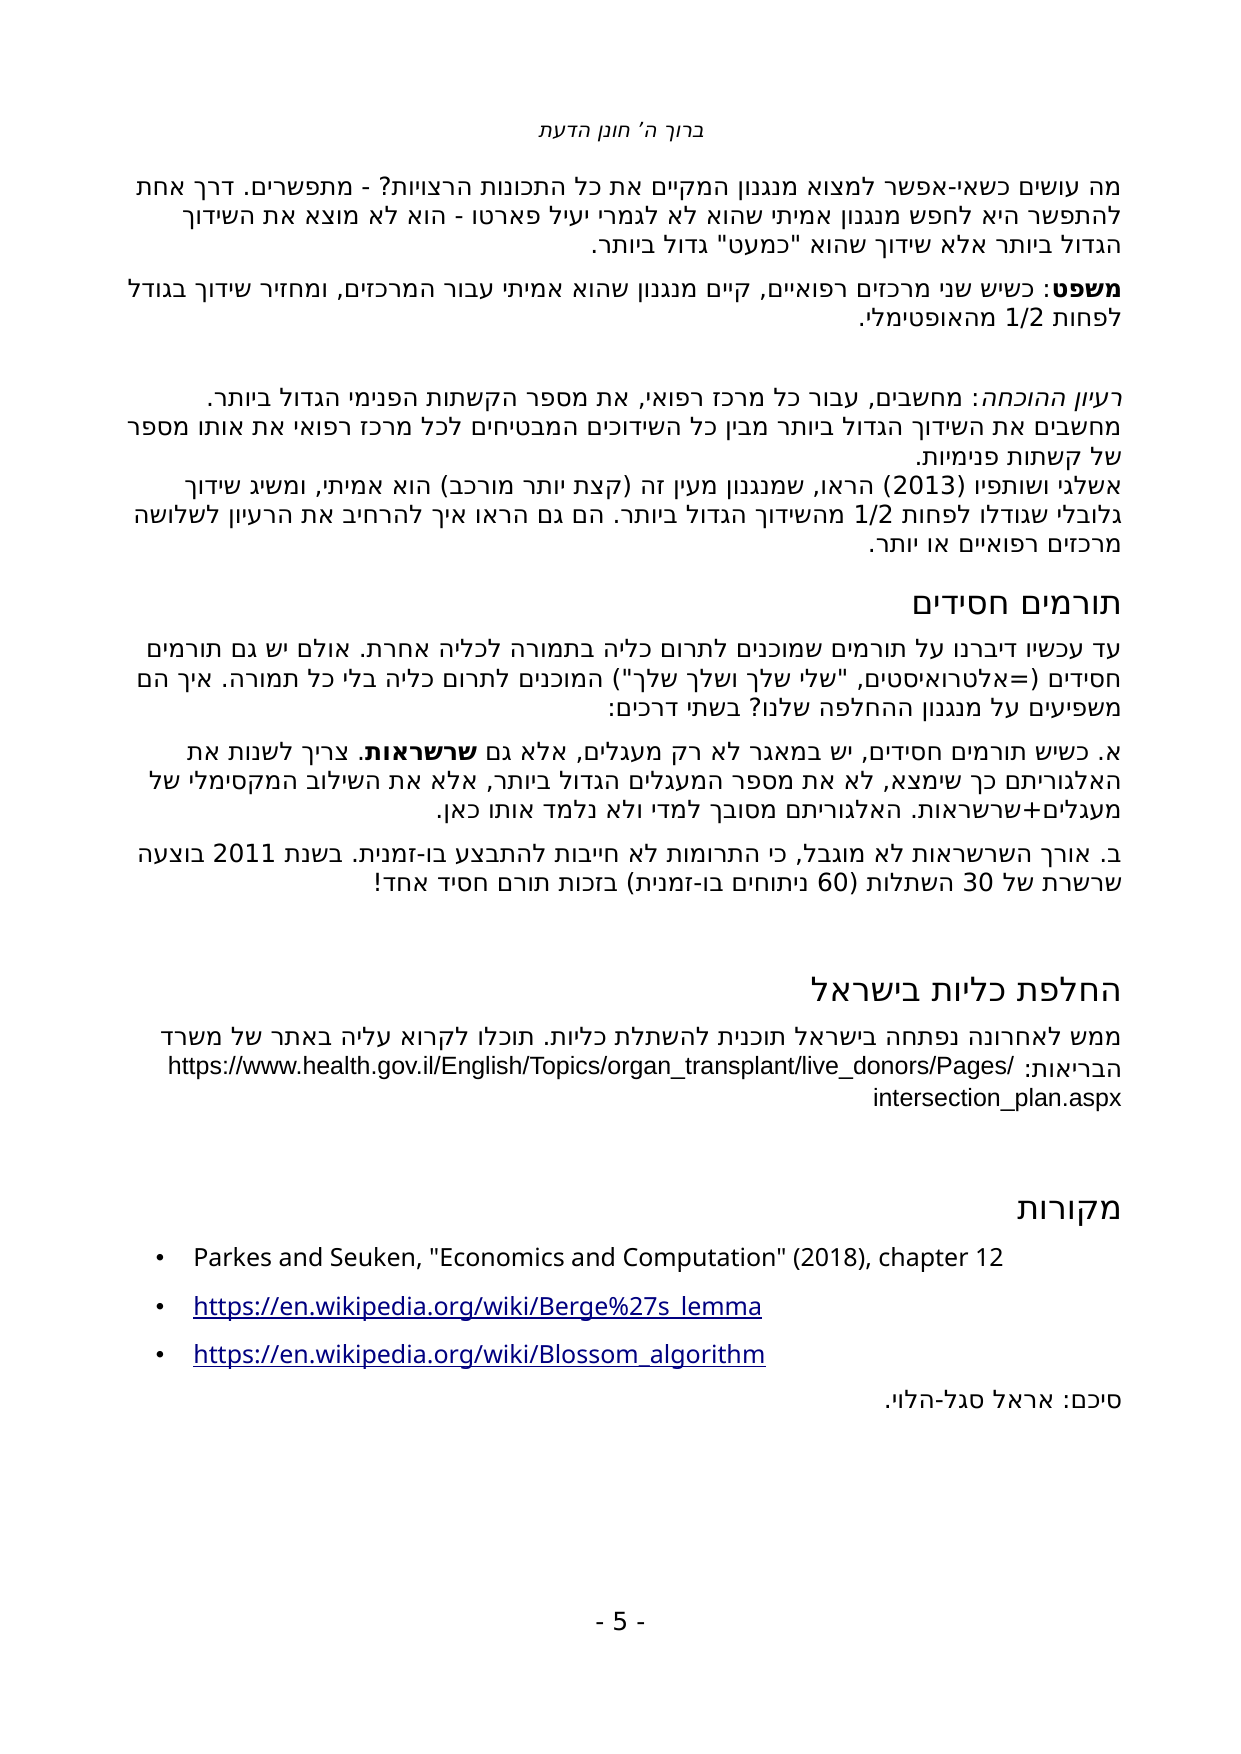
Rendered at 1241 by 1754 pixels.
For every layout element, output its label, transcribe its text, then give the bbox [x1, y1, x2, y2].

list https://en.wikipedia.org/wiki/Blossom_algorithm [156, 1337, 1122, 1371]
text מחשבים את השידוך הגדול ביותר מבין כל השידוכים המבטיחים לכל מרכז רפואי את אותו מספר של קשתות פנימיות. [118, 412, 1122, 471]
subtitle החלפת כליות בישראל [118, 971, 1122, 1010]
list https://en.wikipedia.org/wiki/Berge%27s_lemma [156, 1288, 1122, 1322]
text משפט: כשיש שני מרכזים רפואיים, קיים מנגנון שהוא אמיתי עבור המרכזים, ומחזיר שידוך בגודל לפחות 1/2 מהאופטימלי. [118, 274, 1122, 332]
text ממש לאחרונה נפתחה בישראל תוכנית להשתלת כליות. תוכלו לקרוא עליה באתר של משרד הבריאות: https://www.health.gov.il/English/Topics/organ_transplant/live_donors/Pages/intersection_plan.aspx [118, 1022, 1122, 1114]
text ב. אורך השרשראות לא מוגבל, כי התרומות לא חייבות להתבצע בו-זמנית. בשנת 2011 בוצעה שרשרת של 30 השתלות (60 ניתוחים בו-זמנית) בזכות תורם חסיד אחד! [118, 839, 1122, 897]
list Parkes and Seuken, "Economics and Computation" (2018), chapter 12 [156, 1239, 1122, 1273]
text מה עושים כשאי-אפשר למצוא מנגנון המקיים את כל התכונות הרצויות? - מתפשרים. דרך אחת להתפשר היא לחפש מנגנון אמיתי שהוא לא לגמרי יעיל פארטו - הוא לא מוצא את השידוך הגדול ביותר אלא שידוך שהוא "כמעט" גדול ביותר. [118, 172, 1122, 259]
text עד עכשיו דיברנו על תורמים שמוכנים לתרום כליה בתמורה לכליה אחרת. אולם יש גם תורמים חסידים (=אלטרואיסטים, "שלי שלך ושלך שלך") המוכנים לתרום כליה בלי כל תמורה. איך הם משפיעים על מנגנון ההחלפה שלנו? בשתי דרכים: [118, 635, 1122, 722]
text א. כשיש תורמים חסידים, יש במאגר לא רק מעגלים, אלא גם שרשראות. צריך לשנות את האלגוריתם כך שימצא, לא את מספר המעגלים הגדול ביותר, אלא את השילוב המקסימלי של מעגלים+שרשראות. האלגוריתם מסובך למדי ולא נלמד אותו כאן. [118, 737, 1122, 824]
subtitle מקורות [118, 1188, 1122, 1227]
text אשלגי ושותפיו (2013) הראו, שמנגנון מעין זה (קצת יותר מורכב) הוא אמיתי, ומשיג שידוך גלובלי שגודלו לפחות 1/2 מהשידוך הגדול ביותר. הם גם הראו איך להרחיב את הרעיון לשלושה מרכזים רפואיים או יותר. [118, 471, 1122, 558]
text סיכם: אראל סגל-הלוי. [118, 1385, 1122, 1414]
subtitle תורמים חסידים [118, 583, 1122, 622]
text רעיון ההוכחה: מחשבים, עבור כל מרכז רפואי, את מספר הקשתות הפנימי הגדול ביותר. [118, 383, 1122, 412]
